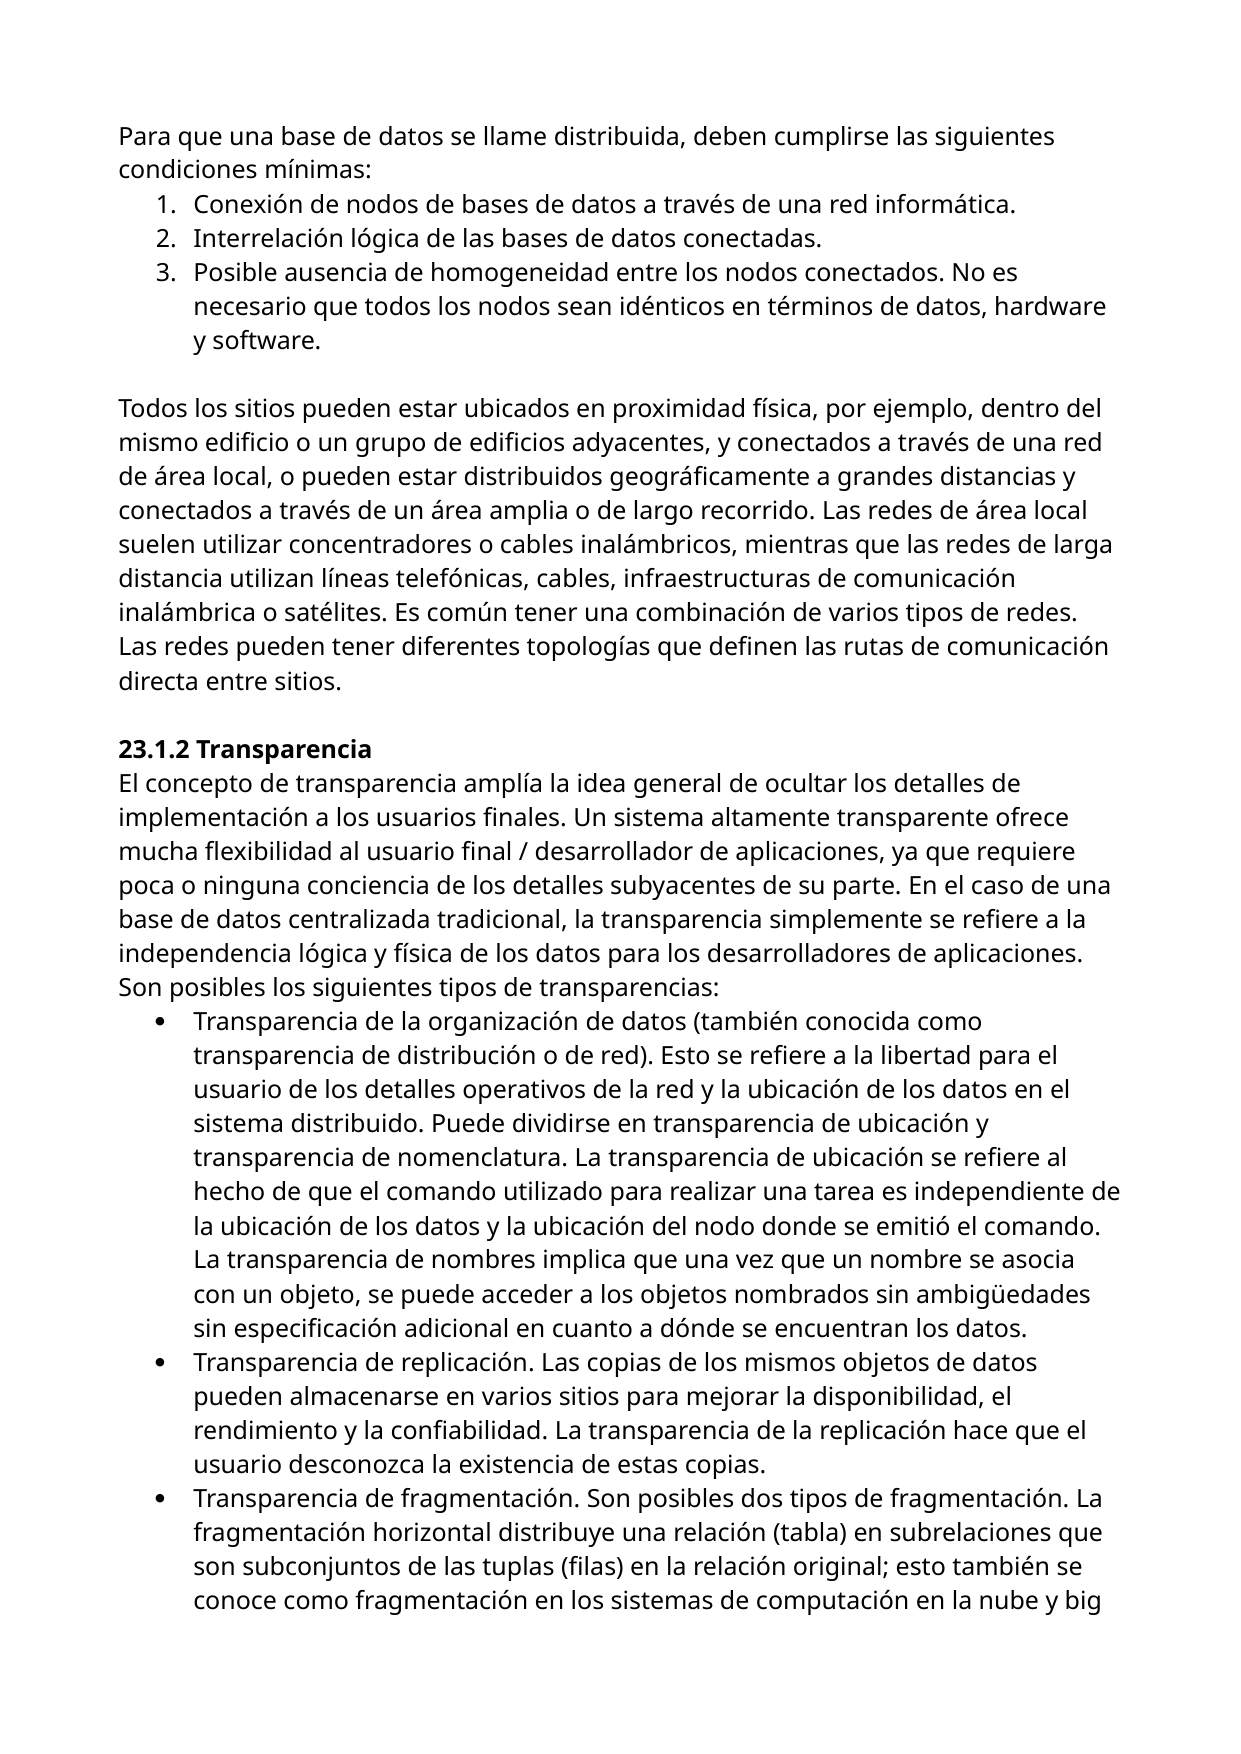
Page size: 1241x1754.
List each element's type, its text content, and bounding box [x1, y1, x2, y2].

list Interrelación lógica de las bases de datos conectadas. [156, 220, 1122, 254]
text 23.1.2 Transparencia [118, 731, 1122, 765]
list Transparencia de replicación. Las copias de los mismos objetos de datos pueden almacenarse en varios sitios para mejorar la disponibilidad, el rendimiento y la confiabilidad. La transparencia de la replicación hace que el usuario desconozca la existencia de estas copias. [156, 1344, 1122, 1481]
list Transparencia de la organización de datos (también conocida como transparencia de distribución o de red). Esto se refiere a la libertad para el usuario de los detalles operativos de la red y la ubicación de los datos en el sistema distribuido. Puede dividirse en transparencia de ubicación y transparencia de nomenclatura. La transparencia de ubicación se refiere al hecho de que el comando utilizado para realizar una tarea es independiente de la ubicación de los datos y la ubicación del nodo donde se emitió el comando. La transparencia de nombres implica que una vez que un nombre se asocia con un objeto, se puede acceder a los objetos nombrados sin ambigüedades sin especificación adicional en cuanto a dónde se encuentran los datos. [156, 1004, 1122, 1344]
text Para que una base de datos se llame distribuida, deben cumplirse las siguientes condiciones mínimas: [118, 118, 1122, 186]
list Posible ausencia de homogeneidad entre los nodos conectados. No es necesario que todos los nodos sean idénticos en términos de datos, hardware y software. [156, 254, 1122, 391]
text Todos los sitios pueden estar ubicados en proximidad física, por ejemplo, dentro del mismo edificio o un grupo de edificios adyacentes, y conectados a través de una red de área local, o pueden estar distribuidos geográficamente a grandes distancias y conectados a través de un área amplia o de largo recorrido. Las redes de área local suelen utilizar concentradores o cables inalámbricos, mientras que las redes de larga distancia utilizan líneas telefónicas, cables, infraestructuras de comunicación inalámbrica o satélites. Es común tener una combinación de varios tipos de redes. Las redes pueden tener diferentes topologías que definen las rutas de comunicación directa entre sitios. [118, 391, 1122, 697]
text El concepto de transparencia amplía la idea general de ocultar los detalles de implementación a los usuarios finales. Un sistema altamente transparente ofrece mucha flexibilidad al usuario final / desarrollador de aplicaciones, ya que requiere poca o ninguna conciencia de los detalles subyacentes de su parte. En el caso de una base de datos centralizada tradicional, la transparencia simplemente se refiere a la independencia lógica y física de los datos para los desarrolladores de aplicaciones. Son posibles los siguientes tipos de transparencias: [118, 765, 1122, 1004]
list Conexión de nodos de bases de datos a través de una red informática. [156, 186, 1122, 220]
list Transparencia de fragmentación. Son posibles dos tipos de fragmentación. La fragmentación horizontal distribuye una relación (tabla) en subrelaciones que son subconjuntos de las tuplas (filas) en la relación original; esto también se conoce como fragmentación en los sistemas de computación en la nube y big [156, 1481, 1122, 1617]
